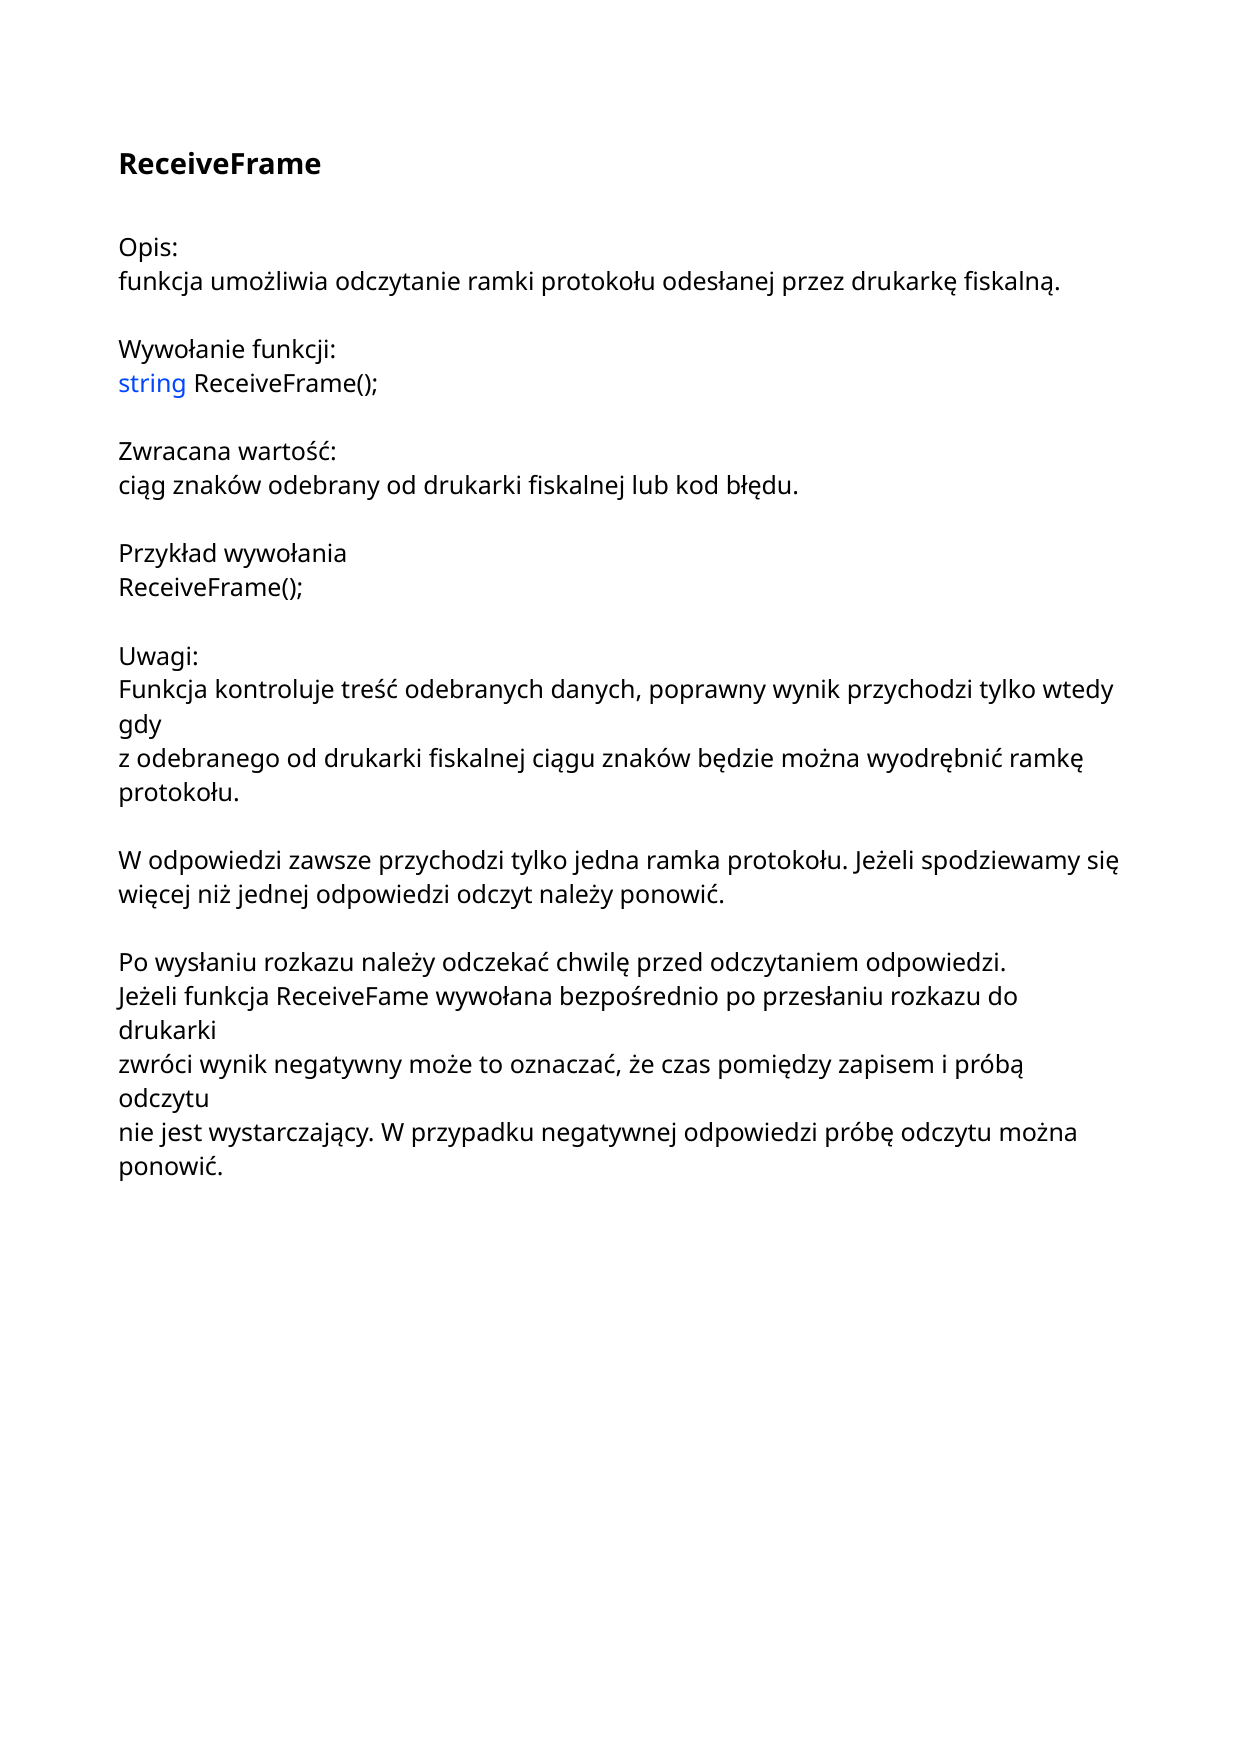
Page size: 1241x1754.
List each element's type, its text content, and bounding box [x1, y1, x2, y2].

subtitle ReceiveFrame [118, 143, 1122, 183]
text ReceiveFrame(); [118, 570, 1122, 604]
text Zwracana wartość: [118, 434, 1122, 468]
text funkcja umożliwia odczytanie ramki protokołu odesłanej przez drukarkę fiskalną. [118, 263, 1122, 297]
text string ReceiveFrame(); [118, 366, 1122, 400]
text nie jest wystarczający. W przypadku negatywnej odpowiedzi próbę odczytu można ponowić. [118, 1115, 1122, 1183]
text Funkcja kontroluje treść odebranych danych, poprawny wynik przychodzi tylko wtedy gdy [118, 672, 1122, 740]
text Przykład wywołania [118, 536, 1122, 570]
text Jeżeli funkcja ReceiveFame wywołana bezpośrednio po przesłaniu rozkazu do drukarki [118, 979, 1122, 1047]
text W odpowiedzi zawsze przychodzi tylko jedna ramka protokołu. Jeżeli spodziewamy się więcej niż jednej odpowiedzi odczyt należy ponowić. [118, 842, 1122, 911]
text Uwagi: [118, 638, 1122, 672]
text Opis: [118, 229, 1122, 263]
text ciąg znaków odebrany od drukarki fiskalnej lub kod błędu. [118, 468, 1122, 502]
text z odebranego od drukarki fiskalnej ciągu znaków będzie można wyodrębnić ramkę protokołu. [118, 740, 1122, 808]
text zwróci wynik negatywny może to oznaczać, że czas pomiędzy zapisem i próbą odczytu [118, 1047, 1122, 1115]
text Wywołanie funkcji: [118, 332, 1122, 366]
text Po wysłaniu rozkazu należy odczekać chwilę przed odczytaniem odpowiedzi. [118, 945, 1122, 979]
